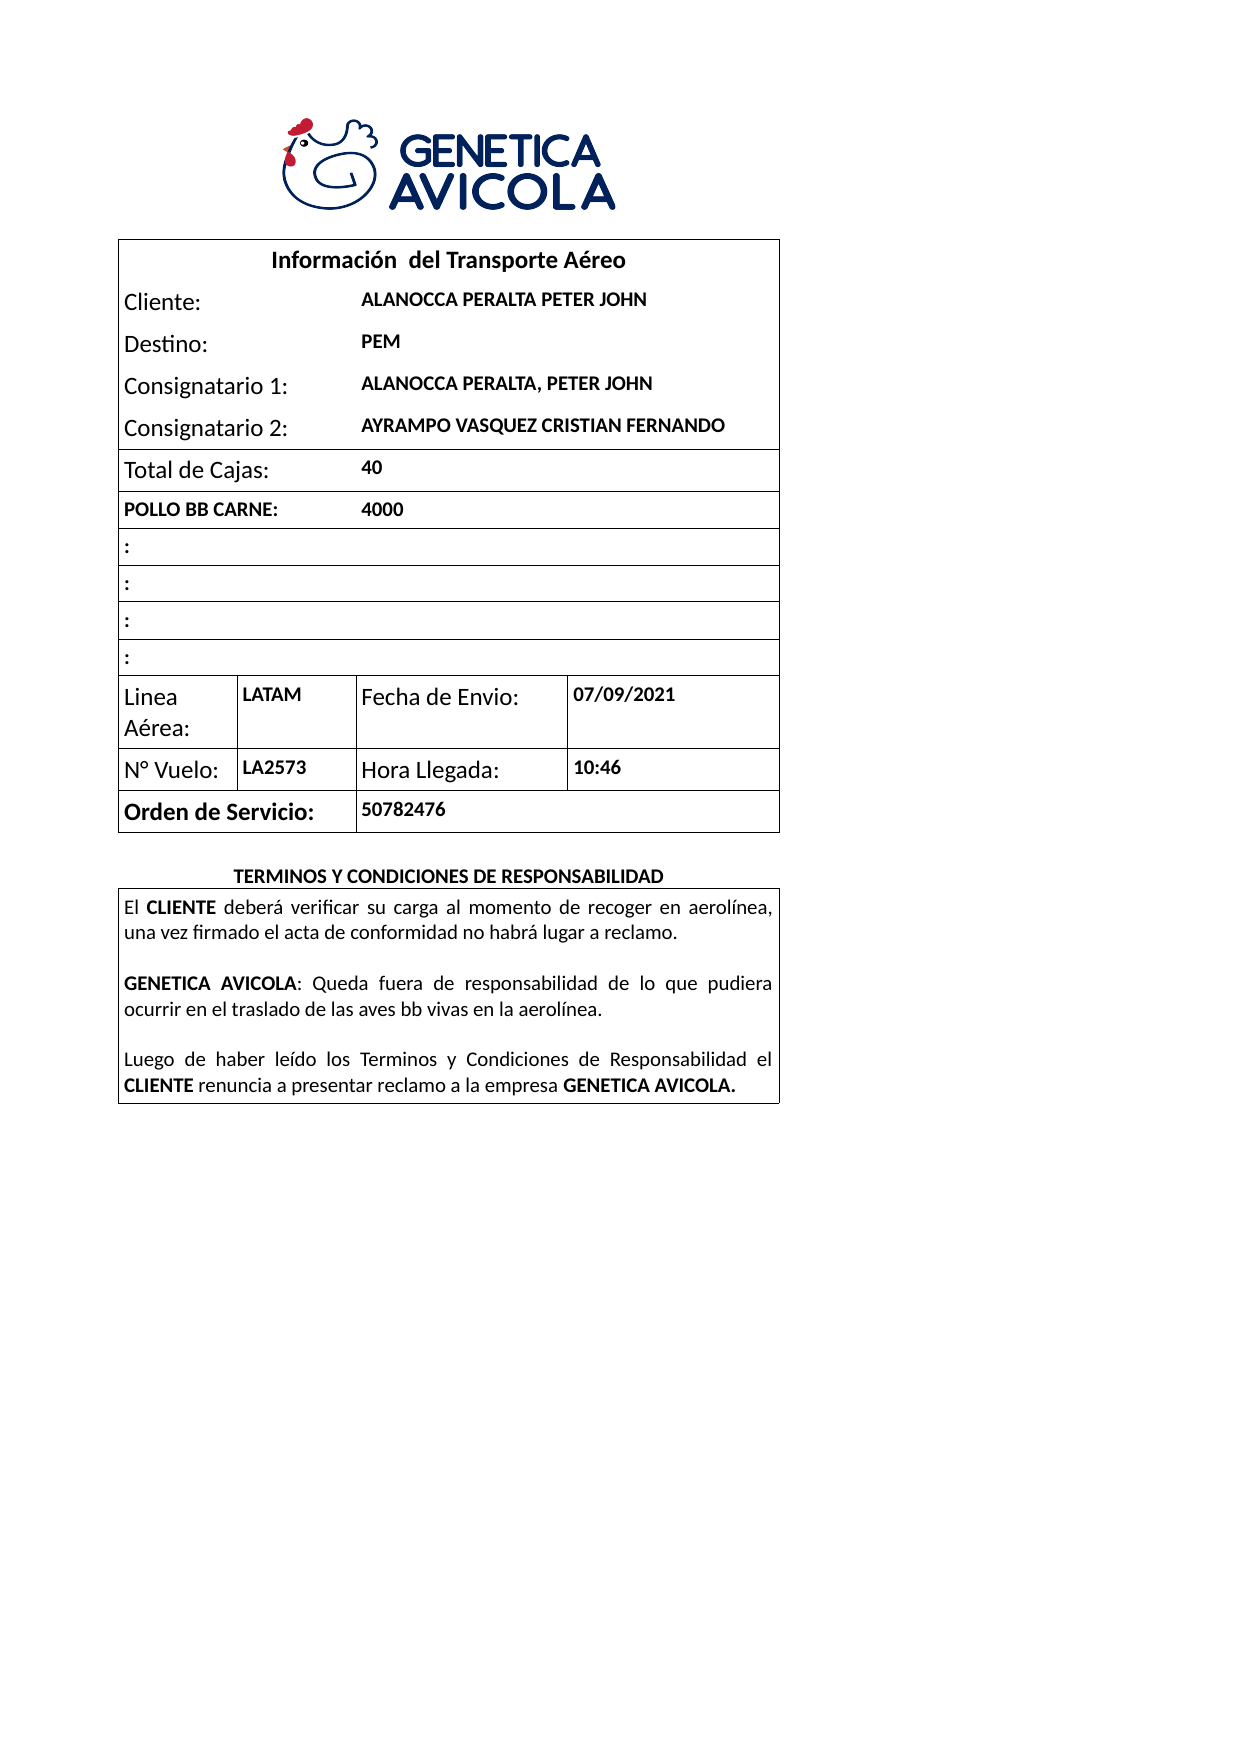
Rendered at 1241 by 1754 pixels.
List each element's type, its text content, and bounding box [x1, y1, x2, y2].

table_cell Destino: [119, 323, 356, 364]
table_cell : [119, 640, 356, 675]
table_cell 4000 [356, 492, 779, 527]
table_cell 40 [356, 450, 779, 491]
table_cell El CLIENTE deberá verificar su carga al momento de recoger en aerolínea, una vez firmado el acta de conformidad no habrá lugar a reclamo. GENETICA AVICOLA: Queda fuera de responsabilidad de lo que pudiera ocurrir en el traslado de las aves bb vivas en la aerolínea. Luego de haber leído los Terminos y Condiciones de Responsabilidad el CLIENTE renuncia a presentar reclamo a la empresa GENETICA AVICOLA. [119, 889, 779, 1103]
table_cell 10:46 [568, 749, 779, 790]
table_cell : [119, 602, 356, 638]
table_cell Cliente: [119, 281, 356, 322]
table_cell N° Vuelo: [119, 749, 237, 790]
table_cell Total de Cajas: [119, 450, 356, 491]
table_cell [356, 602, 779, 638]
table_cell Hora Llegada: [357, 749, 567, 790]
table_cell : [119, 566, 356, 601]
table_cell Fecha de Envio: [357, 676, 567, 748]
table_cell Linea Aérea: [119, 676, 237, 748]
table_cell LA2573 [238, 749, 356, 790]
table_cell TERMINOS Y CONDICIONES DE RESPONSABILIDAD [118, 833, 779, 888]
table_cell ALANOCCA PERALTA PETER JOHN [356, 281, 779, 322]
table_cell Orden de Servicio: [119, 791, 356, 832]
table_cell Consignatario 1: [119, 365, 356, 406]
table_cell AYRAMPO VASQUEZ CRISTIAN FERNANDO [356, 406, 779, 448]
table_cell [356, 529, 779, 564]
table_cell PEM [356, 323, 779, 364]
table_cell Consignatario 2: [119, 406, 356, 448]
table_cell 50782476 [357, 791, 779, 832]
table_cell 07/09/2021 [568, 676, 779, 748]
table_cell [356, 566, 779, 601]
table_cell ALANOCCA PERALTA, PETER JOHN [356, 365, 779, 406]
picture [282, 118, 616, 210]
table_cell LATAM [238, 676, 356, 748]
table_cell [356, 640, 779, 675]
table_cell : [119, 529, 356, 564]
table_cell POLLO BB CARNE: [119, 492, 356, 527]
table_header Información del Transporte Aéreo [119, 240, 779, 281]
